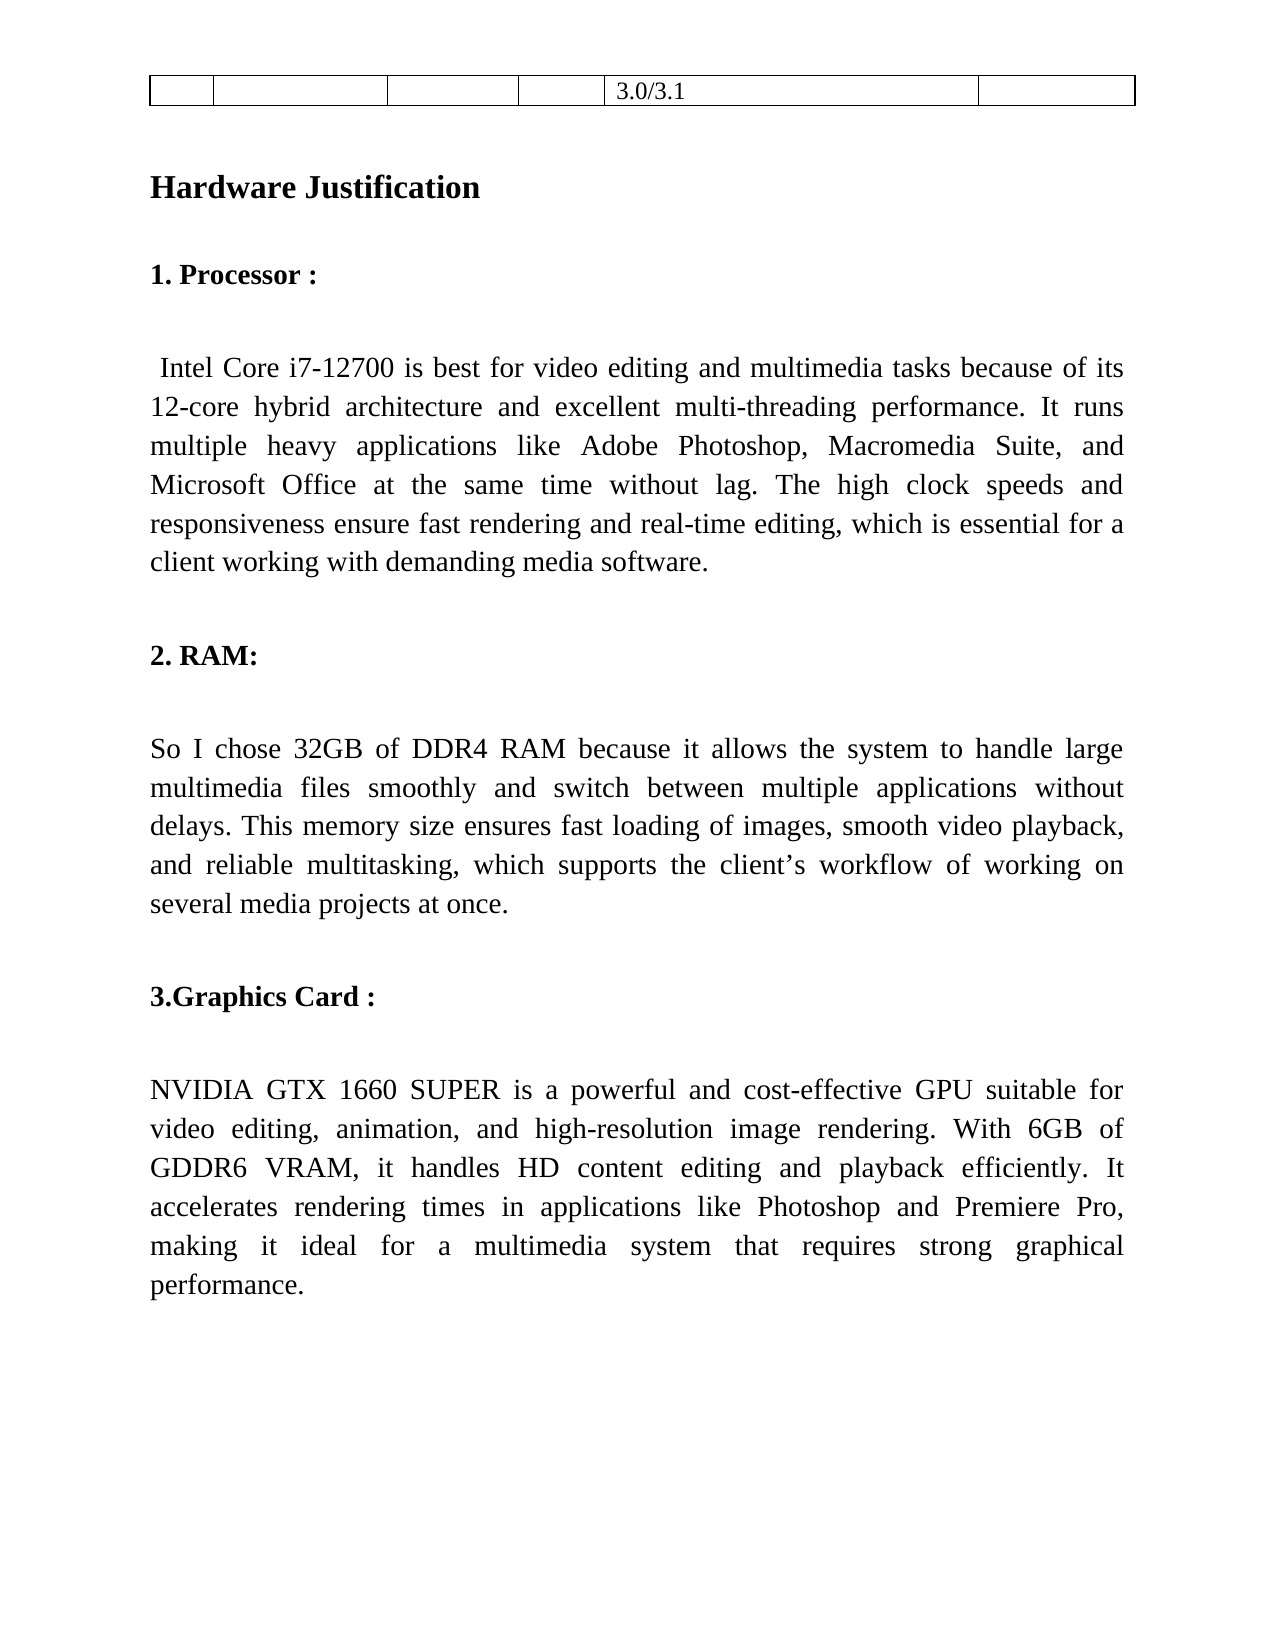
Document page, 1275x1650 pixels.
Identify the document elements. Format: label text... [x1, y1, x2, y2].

text Hardware Justification [150, 167, 1125, 205]
table_cell [388, 76, 518, 105]
text Intel Core i7-12700 is best for video editing and multimedia tasks because of its 12-core hybrid architecture and excellent multi-threading performance. It runs multiple heavy applications like Adobe Photoshop, Macromedia Suite, and Microsoft Office at the same time without lag. The high clock speeds and responsiveness ensure fast rendering and real-time editing, which is essential for a client working with demanding media software. [150, 350, 1125, 578]
table_cell [979, 76, 1134, 105]
subtitle 1. Processor : [150, 257, 1125, 291]
table_cell [151, 76, 213, 105]
table_cell [519, 76, 604, 105]
subtitle 3.Graphics Card : [150, 979, 1125, 1013]
table_cell 3.0/3.1 [605, 76, 978, 105]
text So I chose 32GB of DDR4 RAM because it allows the system to handle large multimedia files smoothly and switch between multiple applications without delays. This memory size ensures fast loading of images, smooth video playback, and reliable multitasking, which supports the client’s workflow of working on several media projects at once. [150, 731, 1125, 920]
subtitle 2. RAM: [150, 638, 1125, 671]
table_cell [214, 76, 387, 105]
text NVIDIA GTX 1660 SUPER is a powerful and cost-effective GPU suitable for video editing, animation, and high-resolution image rendering. With 6GB of GDDR6 VRAM, it handles HD content editing and playback efficiently. It accelerates rendering times in applications like Photoshop and Premiere Pro, making it ideal for a multimedia system that requires strong graphical performance. [150, 1072, 1125, 1300]
